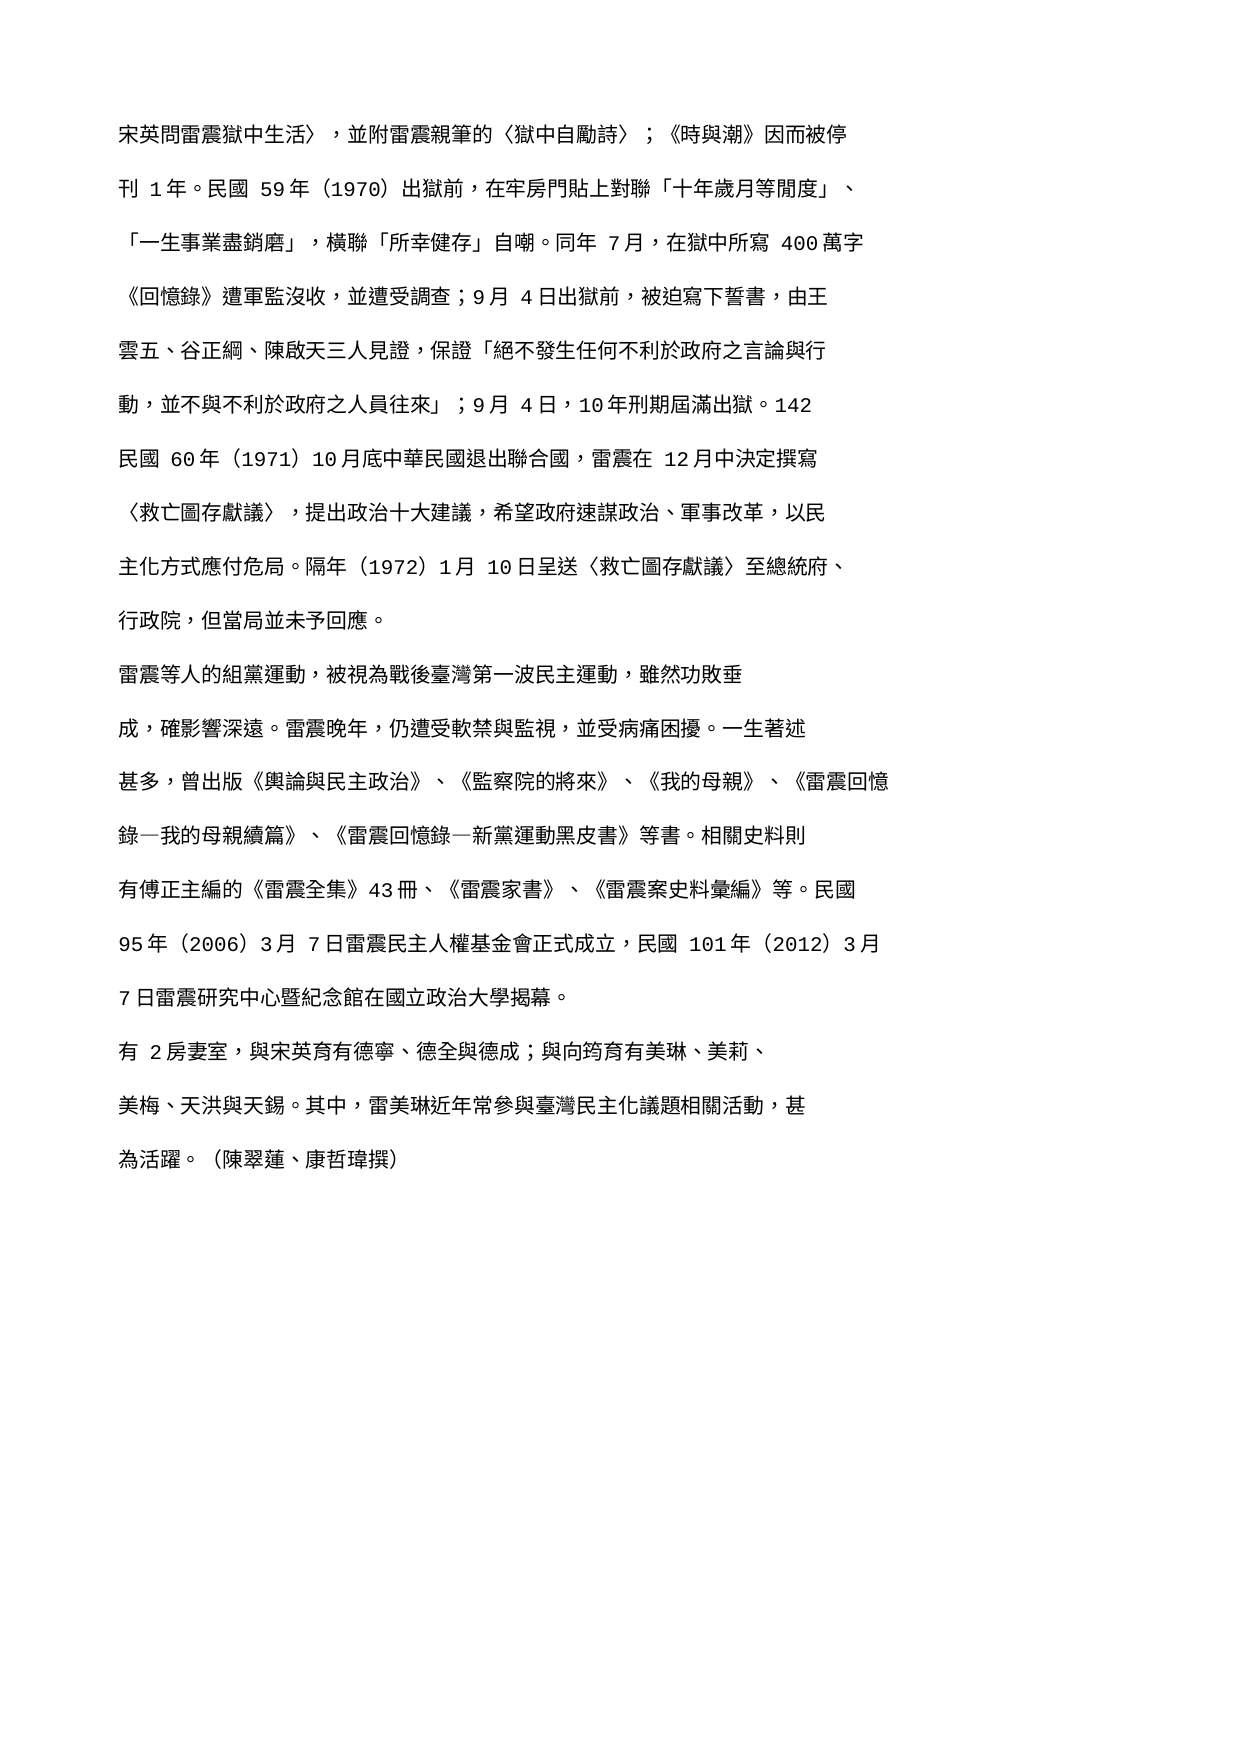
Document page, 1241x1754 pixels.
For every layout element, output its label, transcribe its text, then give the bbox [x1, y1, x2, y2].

text 〈救亡圖存獻議〉，提出政治十大建議，希望政府速謀政治、軍事改革，以民 [118, 496, 1122, 526]
text 雷震等人的組黨運動，被視為戰後臺灣第一波民主運動，雖然功敗垂 [118, 658, 1122, 688]
text 行政院，但當局並未予回應。 [118, 604, 1122, 634]
text 「一生事業盡銷磨」，橫聯「所幸健存」自嘲。同年 7月，在獄中所寫 400萬字 [118, 226, 1122, 256]
text 有 2房妻室，與宋英育有德寧、德全與德成；與向筠育有美琳、美莉、 [118, 1036, 1122, 1066]
text 錄―我的母親續篇》、《雷震回憶錄―新黨運動黑皮書》等書。相關史料則 [118, 819, 1122, 850]
text 95年（2006）3月 7日雷震民主人權基金會正式成立，民國 101年（2012）3月 [118, 927, 1122, 958]
text 甚多，曾出版《輿論與民主政治》、《監察院的將來》、《我的母親》、《雷震回憶 [118, 766, 1122, 796]
text 7日雷震研究中心暨紀念館在國立政治大學揭幕。 [118, 981, 1122, 1012]
text 主化方式應付危局。隔年（1972）1月 10日呈送〈救亡圖存獻議〉至總統府、 [118, 550, 1122, 580]
text 民國 60年（1971）10月底中華民國退出聯合國，雷震在 12月中決定撰寫 [118, 442, 1122, 472]
text 刊 1年。民國 59年（1970）出獄前，在牢房門貼上對聯「十年歲月等閒度」、 [118, 172, 1122, 202]
text 動，並不與不利於政府之人員往來」；9月 4日，10年刑期屆滿出獄。142 [118, 388, 1122, 418]
text 為活躍。（陳翠蓮、康哲瑋撰） [118, 1143, 1122, 1174]
text 雲五、谷正綱、陳啟天三人見證，保證「絕不發生任何不利於政府之言論與行 [118, 334, 1122, 364]
text 美梅、天洪與天錫。其中，雷美琳近年常參與臺灣民主化議題相關活動，甚 [118, 1089, 1122, 1120]
text 《回憶錄》遭軍監沒收，並遭受調查；9月 4日出獄前，被迫寫下誓書，由王 [118, 280, 1122, 311]
text 成，確影響深遠。雷震晚年，仍遭受軟禁與監視，並受病痛困擾。一生著述 [118, 712, 1122, 742]
text 有傅正主編的《雷震全集》43冊、《雷震家書》、《雷震案史料彙編》等。民國 [118, 873, 1122, 904]
text 宋英問雷震獄中生活〉，並附雷震親筆的〈獄中自勵詩〉；《時與潮》因而被停 [118, 118, 1122, 148]
